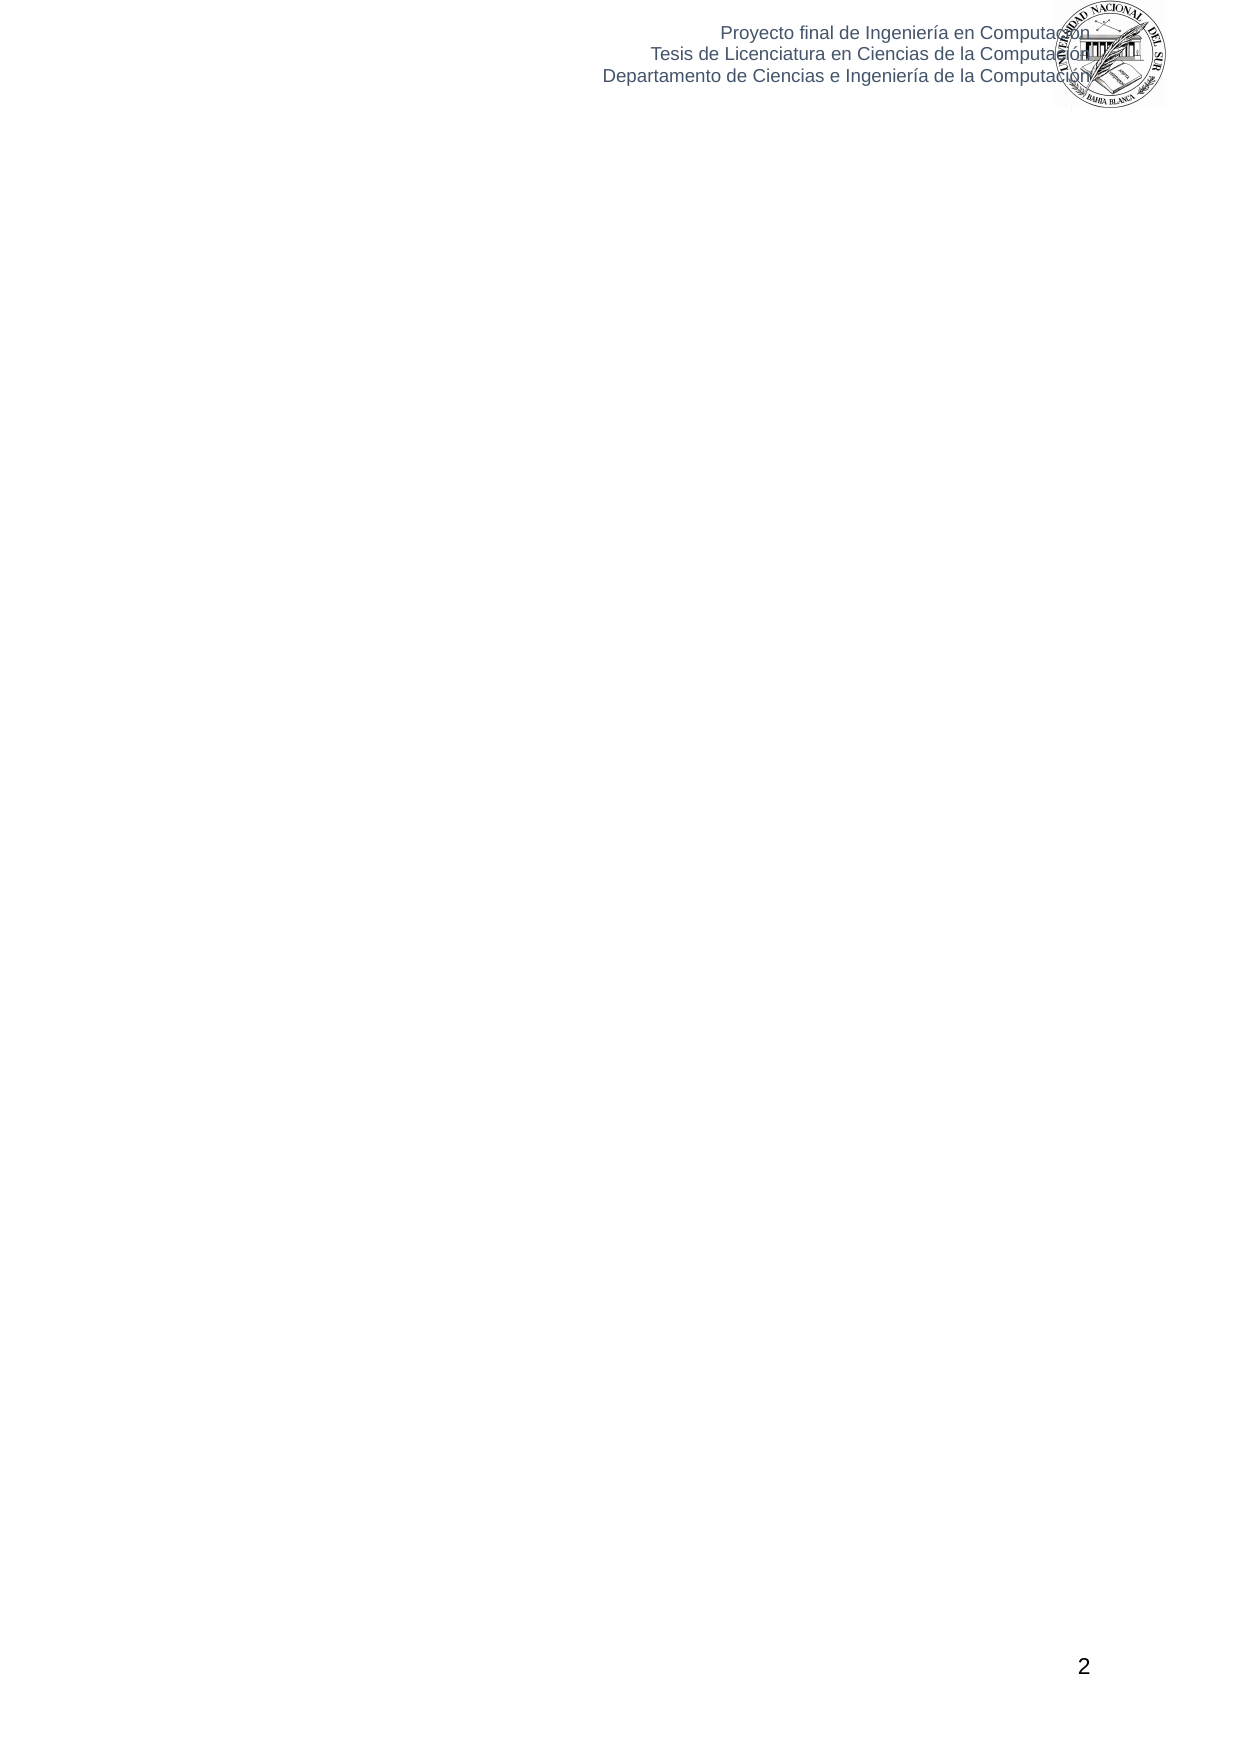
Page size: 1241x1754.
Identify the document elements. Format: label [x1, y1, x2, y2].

picture [1053, 0, 1167, 108]
